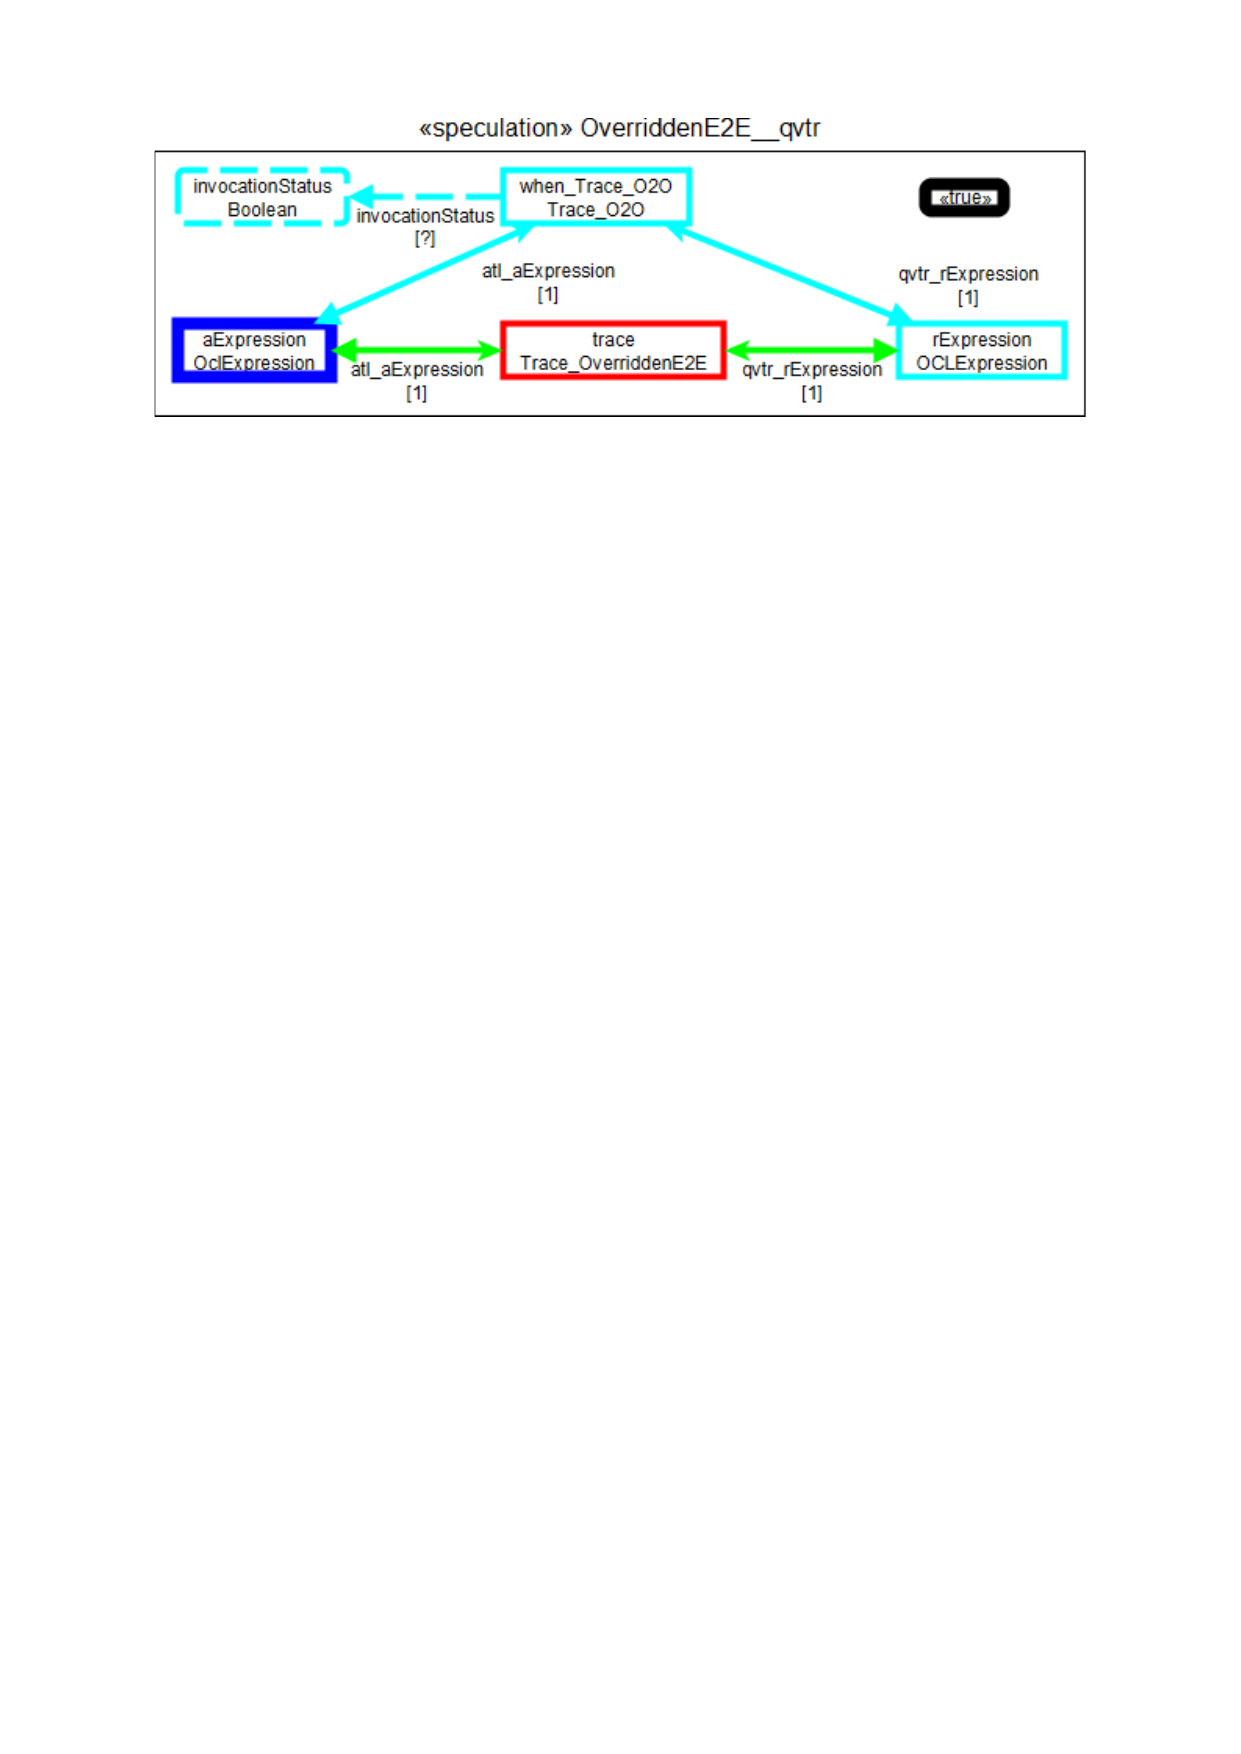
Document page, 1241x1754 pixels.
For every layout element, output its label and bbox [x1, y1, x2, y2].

picture [154, 118, 1086, 417]
